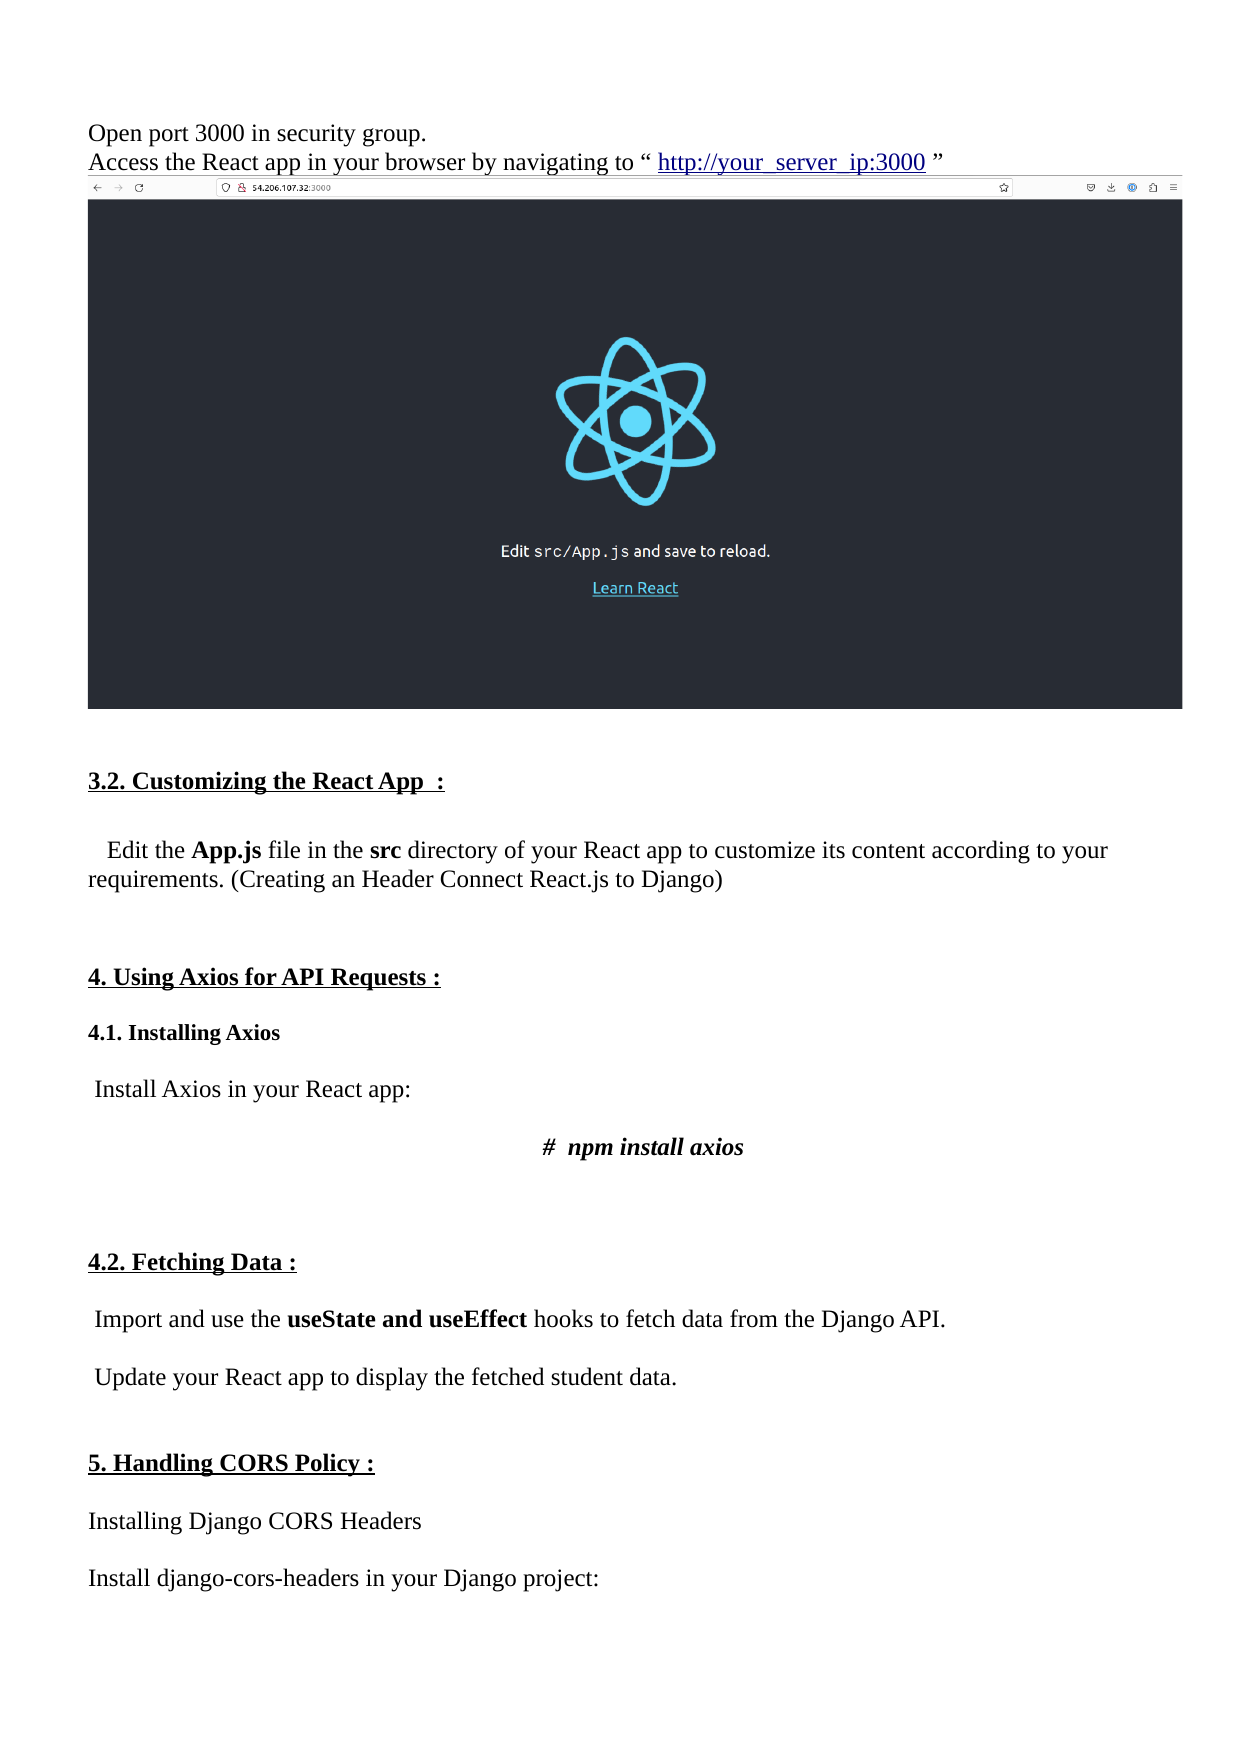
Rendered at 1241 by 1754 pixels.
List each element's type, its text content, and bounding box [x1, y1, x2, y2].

text Install django-cors-headers in your Django project: [88, 1563, 1182, 1592]
text 4.2. Fetching Data : [88, 1247, 1182, 1276]
picture [87, 175, 1183, 709]
text # npm install axios [88, 1132, 1182, 1161]
text Import and use the useState and useEffect hooks to fetch data from the Django API. [88, 1304, 1182, 1333]
text Edit the App.js file in the src directory of your React app to customize its content according to your requirements. (Creating an Header Connect React.js to Django) [88, 835, 1182, 893]
text Installing Django CORS Headers [88, 1506, 1182, 1534]
text Update your React app to display the fetched student data. [88, 1362, 1182, 1391]
text 5. Handling CORS Policy : [88, 1448, 1182, 1477]
text Install Axios in your React app: [88, 1074, 1182, 1103]
text 3.2. Customizing the React App : [88, 766, 1182, 794]
text Access the React app in your browser by navigating to “ http://your_server_ip:3000 ” [88, 147, 1182, 175]
text 4. Using Axios for API Requests : [88, 962, 1182, 991]
text Open port 3000 in security group. [88, 118, 1182, 147]
text 4.1. Installing Axios [88, 1019, 1182, 1046]
